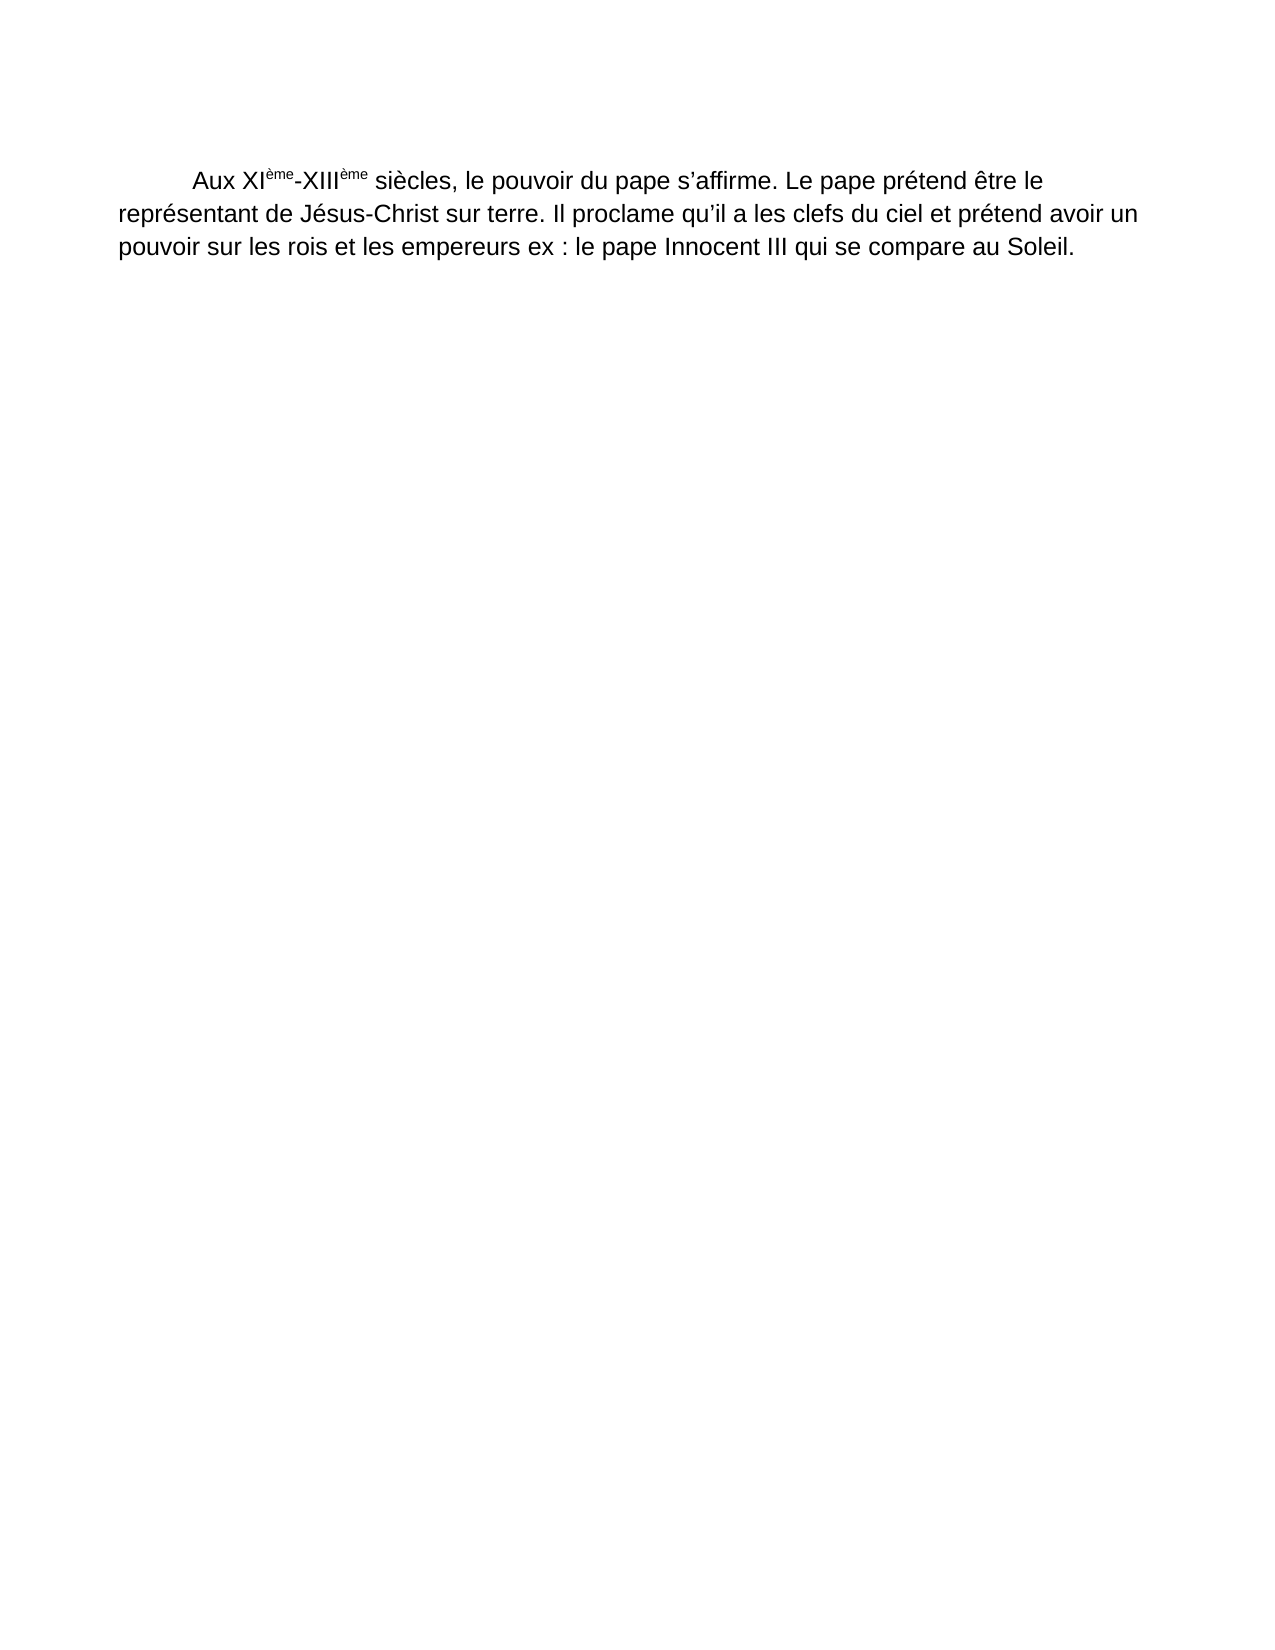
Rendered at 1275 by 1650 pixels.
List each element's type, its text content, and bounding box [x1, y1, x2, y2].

text Aux XIème-XIIIème siècles, le pouvoir du pape s’affirme. Le pape prétend être le représentant de Jésus-Christ sur terre. Il proclame qu’il a les clefs du ciel et prétend avoir un pouvoir sur les rois et les empereurs ex : le pape Innocent III qui se compare au Soleil. [118, 166, 1157, 261]
